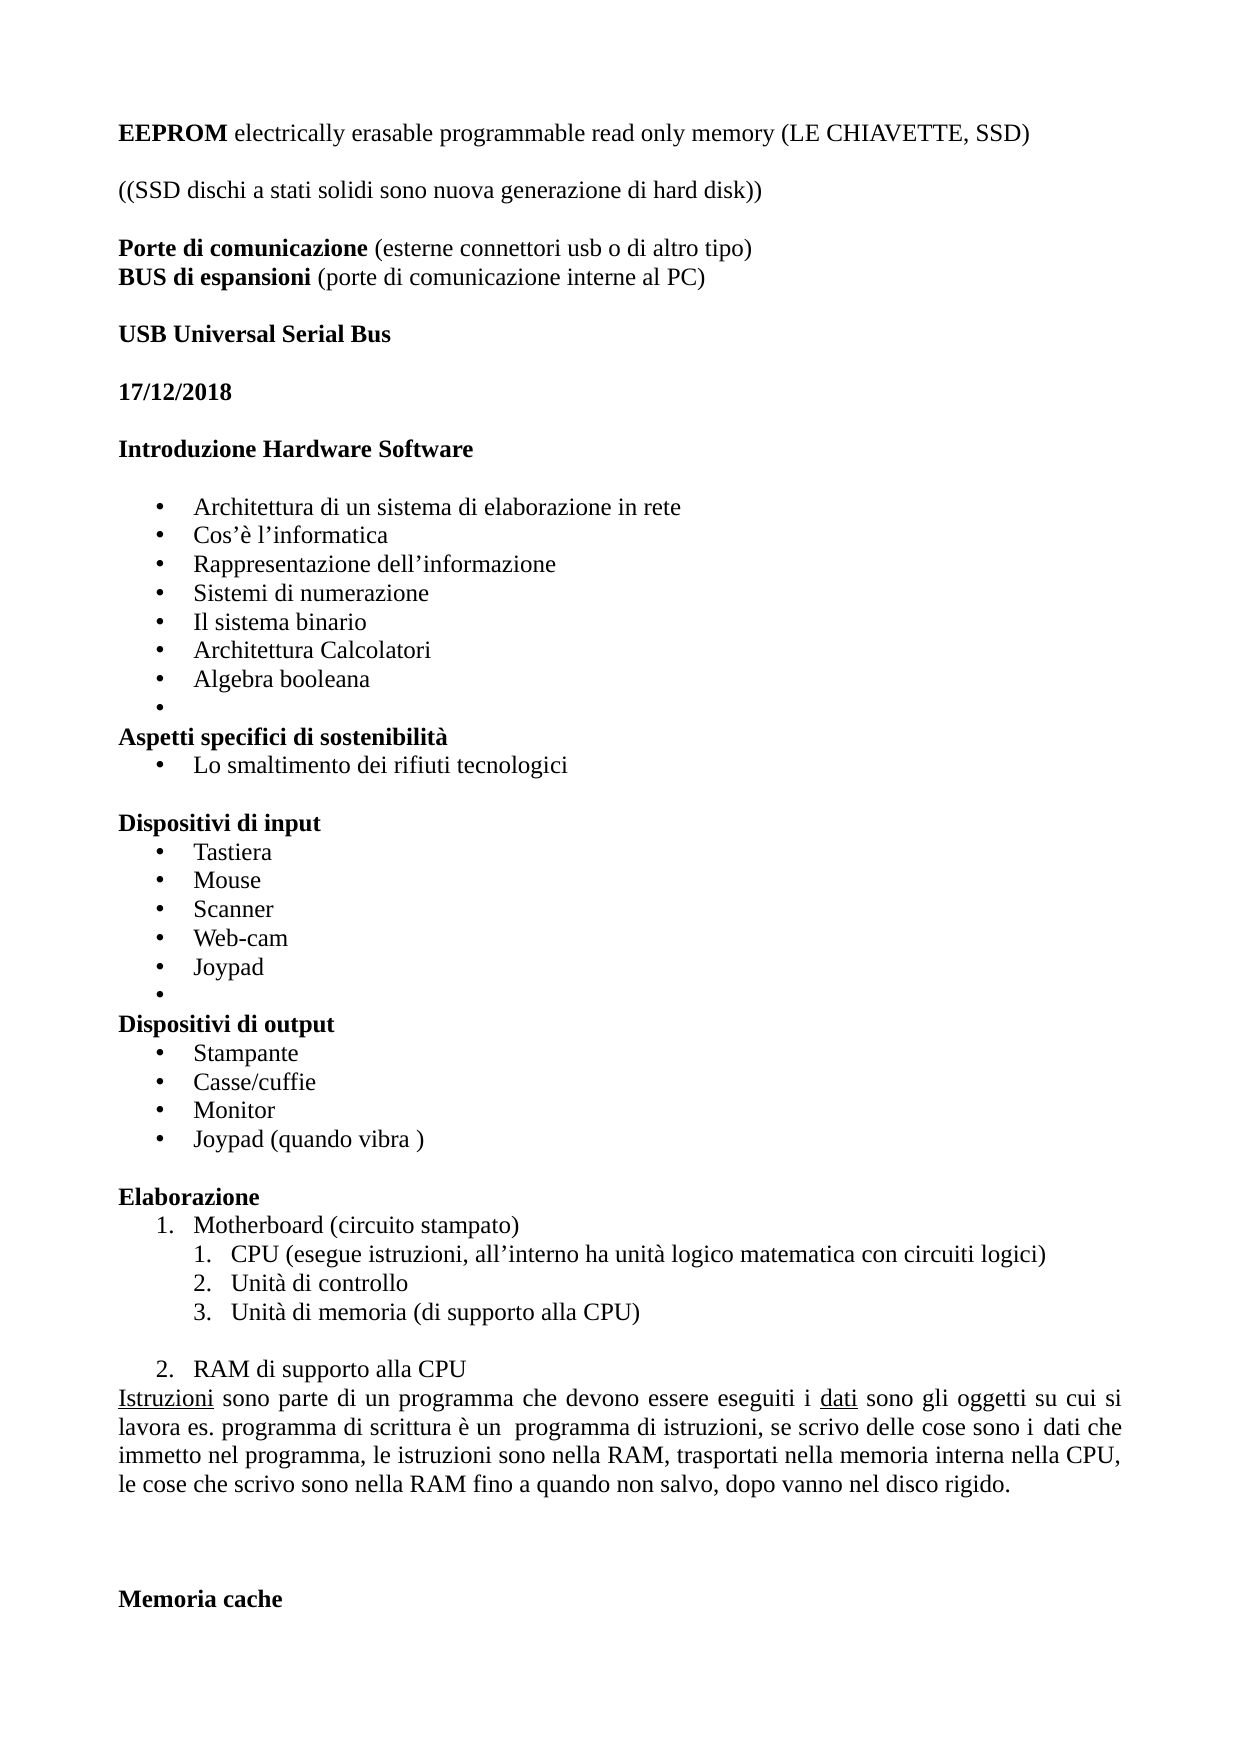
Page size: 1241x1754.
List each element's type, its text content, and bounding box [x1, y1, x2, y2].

text Introduzione Hardware Software [118, 434, 1122, 463]
list RAM di supporto alla CPU [156, 1354, 1122, 1383]
list Architettura Calcolatori [156, 636, 1122, 664]
list Mouse [156, 866, 1122, 894]
text Aspetti specifici di sostenibilità [118, 722, 1122, 751]
list Monitor [156, 1096, 1122, 1124]
list Cos’è l’informatica [156, 521, 1122, 549]
list Lo smaltimento dei rifiuti tecnologici [156, 751, 1122, 779]
list Sistemi di numerazione [156, 578, 1122, 607]
text Istruzioni sono parte di un programma che devono essere eseguiti i dati sono gli oggetti su cui si lavora es. programma di scrittura è un programma di istruzioni, se scrivo delle cose sono i dati che immetto nel programma, le istruzioni sono nella RAM, trasportati nella memoria interna nella CPU, le cose che scrivo sono nella RAM fino a quando non salvo, dopo vanno nel disco rigido. [118, 1383, 1122, 1498]
text ((SSD dischi a stati solidi sono nuova generazione di hard disk)) [118, 176, 1122, 204]
text Porte di comunicazione (esterne connettori usb o di altro tipo) [118, 233, 1122, 262]
text Dispositivi di input [118, 808, 1122, 837]
text Dispositivi di output [118, 1009, 1122, 1038]
list Scanner [156, 894, 1122, 923]
text 17/12/2018 [118, 377, 1122, 406]
list Unità di memoria (di supporto alla CPU) [193, 1297, 1122, 1326]
text Elaborazione [118, 1182, 1122, 1211]
list Il sistema binario [156, 607, 1122, 636]
list Casse/cuffie [156, 1067, 1122, 1096]
list Algebra booleana [156, 664, 1122, 693]
list Web-cam [156, 923, 1122, 952]
list Architettura di un sistema di elaborazione in rete [156, 492, 1122, 521]
list Stampante [156, 1038, 1122, 1067]
list Unità di controllo [193, 1268, 1122, 1297]
list Joypad [156, 952, 1122, 981]
text EEPROM electrically erasable programmable read only memory (LE CHIAVETTE, SSD) [118, 118, 1122, 147]
list Tastiera [156, 837, 1122, 866]
list CPU (esegue istruzioni, all’interno ha unità logico matematica con circuiti logici) [193, 1239, 1122, 1268]
list Rappresentazione dell’informazione [156, 549, 1122, 578]
text USB Universal Serial Bus [118, 319, 1122, 348]
list Joypad (quando vibra ) [156, 1124, 1122, 1153]
list Motherboard (circuito stampato) [156, 1211, 1122, 1239]
text BUS di espansioni (porte di comunicazione interne al PC) [118, 262, 1122, 291]
text Memoria cache [118, 1584, 1122, 1613]
